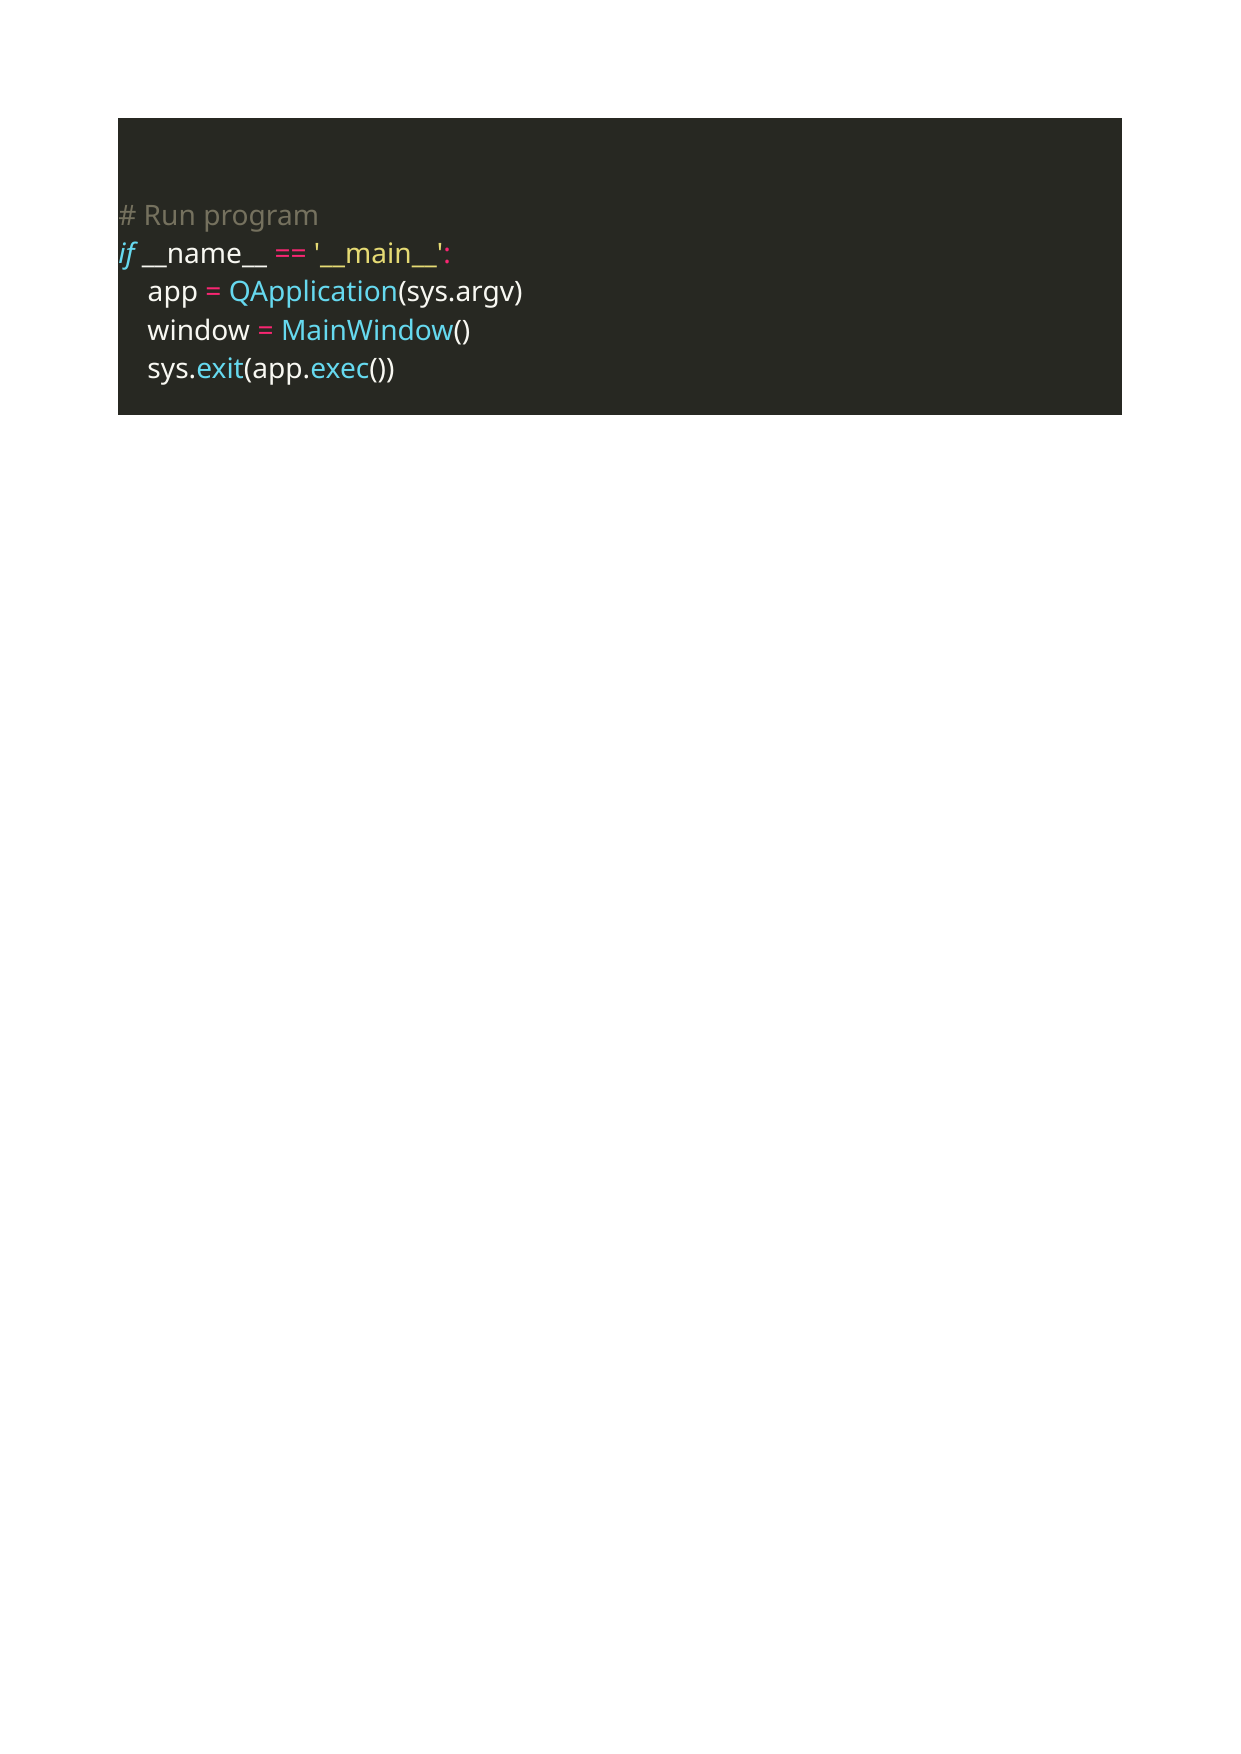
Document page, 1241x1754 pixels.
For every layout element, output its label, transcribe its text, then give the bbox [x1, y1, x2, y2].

text # Run program if __name__ == '__main__': app = QApplication(sys.argv) window = MainWindow() sys.exit(app.exec()) [118, 118, 1122, 415]
